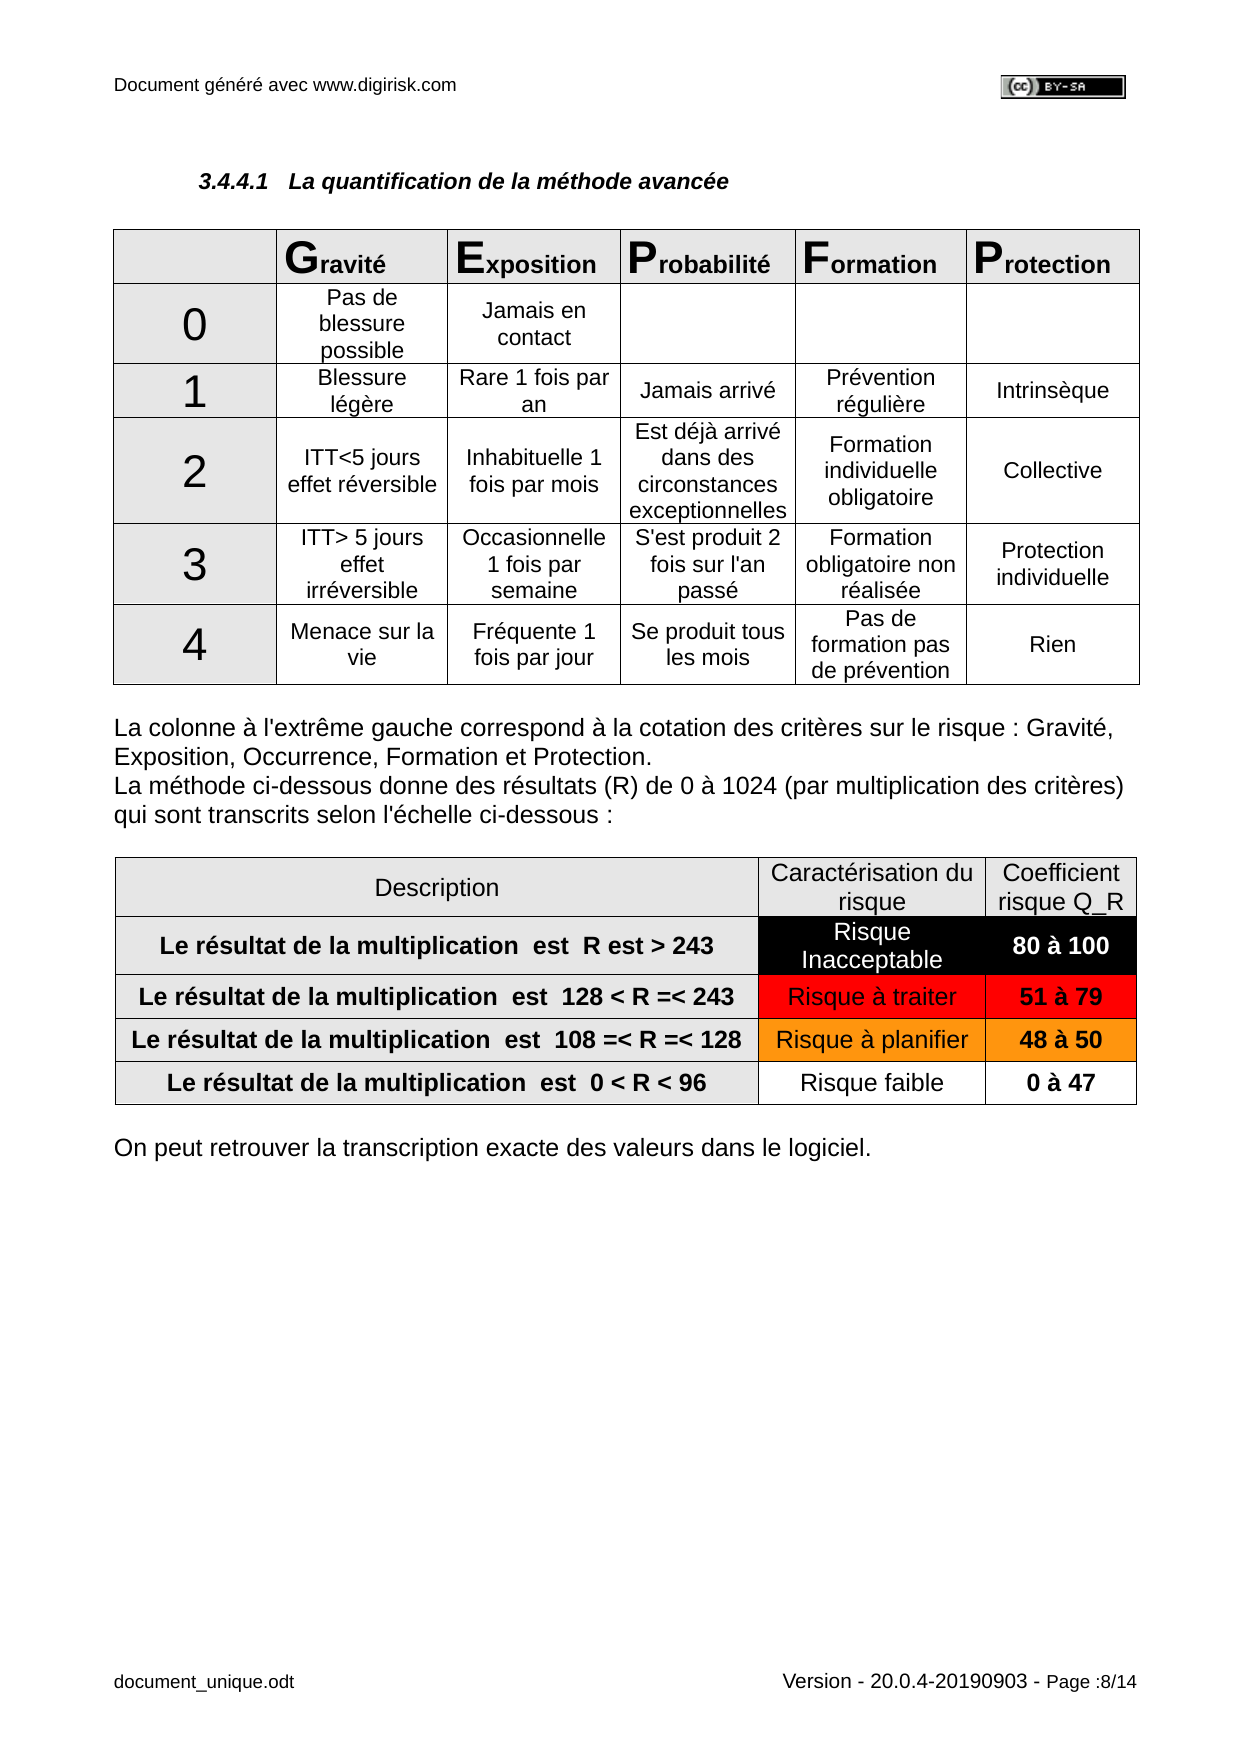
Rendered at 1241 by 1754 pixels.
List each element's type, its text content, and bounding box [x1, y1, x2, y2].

table_header Description [116, 858, 758, 916]
table_cell Risque à planifier [759, 1019, 985, 1061]
table_cell Se produit tous les mois [621, 605, 795, 683]
table_header Caractérisation du risque [759, 858, 985, 916]
table_cell Le résultat de la multiplication est 128 < R =< 243 [116, 975, 758, 1018]
table_cell Collective [967, 418, 1139, 523]
table_cell [796, 284, 966, 363]
table_cell Formation individuelle obligatoire [796, 418, 966, 523]
table_cell Le résultat de la multiplication est 0 < R < 96 [116, 1062, 758, 1103]
table_header Gravité [277, 230, 447, 283]
table_cell 1 [114, 364, 276, 417]
table_header Probabilité [621, 230, 795, 283]
table_cell Risque à traiter [759, 975, 985, 1018]
table_cell Intrinsèque [967, 364, 1139, 417]
table_cell Jamais en contact [448, 284, 620, 363]
table_header [114, 230, 276, 283]
table_cell Occasionnelle 1 fois par semaine [448, 524, 620, 603]
subtitle La quantification de la méthode avancée [198, 168, 1137, 194]
text La colonne à l'extrême gauche correspond à la cotation des critères sur le risque : Gravité, Exposition, Occurrence, Formation et Protection. [114, 713, 1137, 771]
table_cell 51 à 79 [986, 975, 1136, 1018]
text On peut retrouver la transcription exacte des valeurs dans le logiciel. [114, 1133, 1137, 1162]
table_cell Pas de formation pas de prévention [796, 605, 966, 683]
table_cell Protection individuelle [967, 524, 1139, 603]
table_cell Le résultat de la multiplication est 108 =< R =< 128 [116, 1019, 758, 1061]
picture [1000, 75, 1126, 99]
table_cell ITT<5 jours effet réversible [277, 418, 447, 523]
table_cell Est déjà arrivé dans des circonstances exceptionnelles [621, 418, 795, 523]
table_cell Rien [967, 605, 1139, 683]
table_cell Rare 1 fois par an [448, 364, 620, 417]
table_cell 3 [114, 524, 276, 603]
table_cell Pas de blessure possible [277, 284, 447, 363]
table_cell [621, 284, 795, 363]
table_cell 0 [114, 284, 276, 363]
table_cell 48 à 50 [986, 1019, 1136, 1061]
table_cell 0 à 47 [986, 1062, 1136, 1103]
table_header Exposition [448, 230, 620, 283]
table_cell Formation obligatoire non réalisée [796, 524, 966, 603]
table_cell 2 [114, 418, 276, 523]
table_cell Blessure légère [277, 364, 447, 417]
table_cell Risque faible [759, 1062, 985, 1103]
table_header Protection [967, 230, 1139, 283]
text La méthode ci-dessous donne des résultats (R) de 0 à 1024 (par multiplication des critères) qui sont transcrits selon l'échelle ci-dessous : [114, 771, 1137, 828]
table_cell ITT> 5 jours effet irréversible [277, 524, 447, 603]
table_cell Prévention régulière [796, 364, 966, 417]
table_cell Inhabituelle 1 fois par mois [448, 418, 620, 523]
table_header Coefficient risque Q_R [986, 858, 1136, 916]
table_cell 4 [114, 605, 276, 683]
table_cell S'est produit 2 fois sur l'an passé [621, 524, 795, 603]
table_cell [967, 284, 1139, 363]
table_cell Jamais arrivé [621, 364, 795, 417]
table_header Formation [796, 230, 966, 283]
table_cell 80 à 100 [986, 917, 1136, 974]
table_cell Le résultat de la multiplication est R est > 243 [116, 917, 758, 974]
table_cell Menace sur la vie [277, 605, 447, 683]
table_cell Fréquente 1 fois par jour [448, 605, 620, 683]
table_cell Risque Inacceptable [759, 917, 985, 974]
